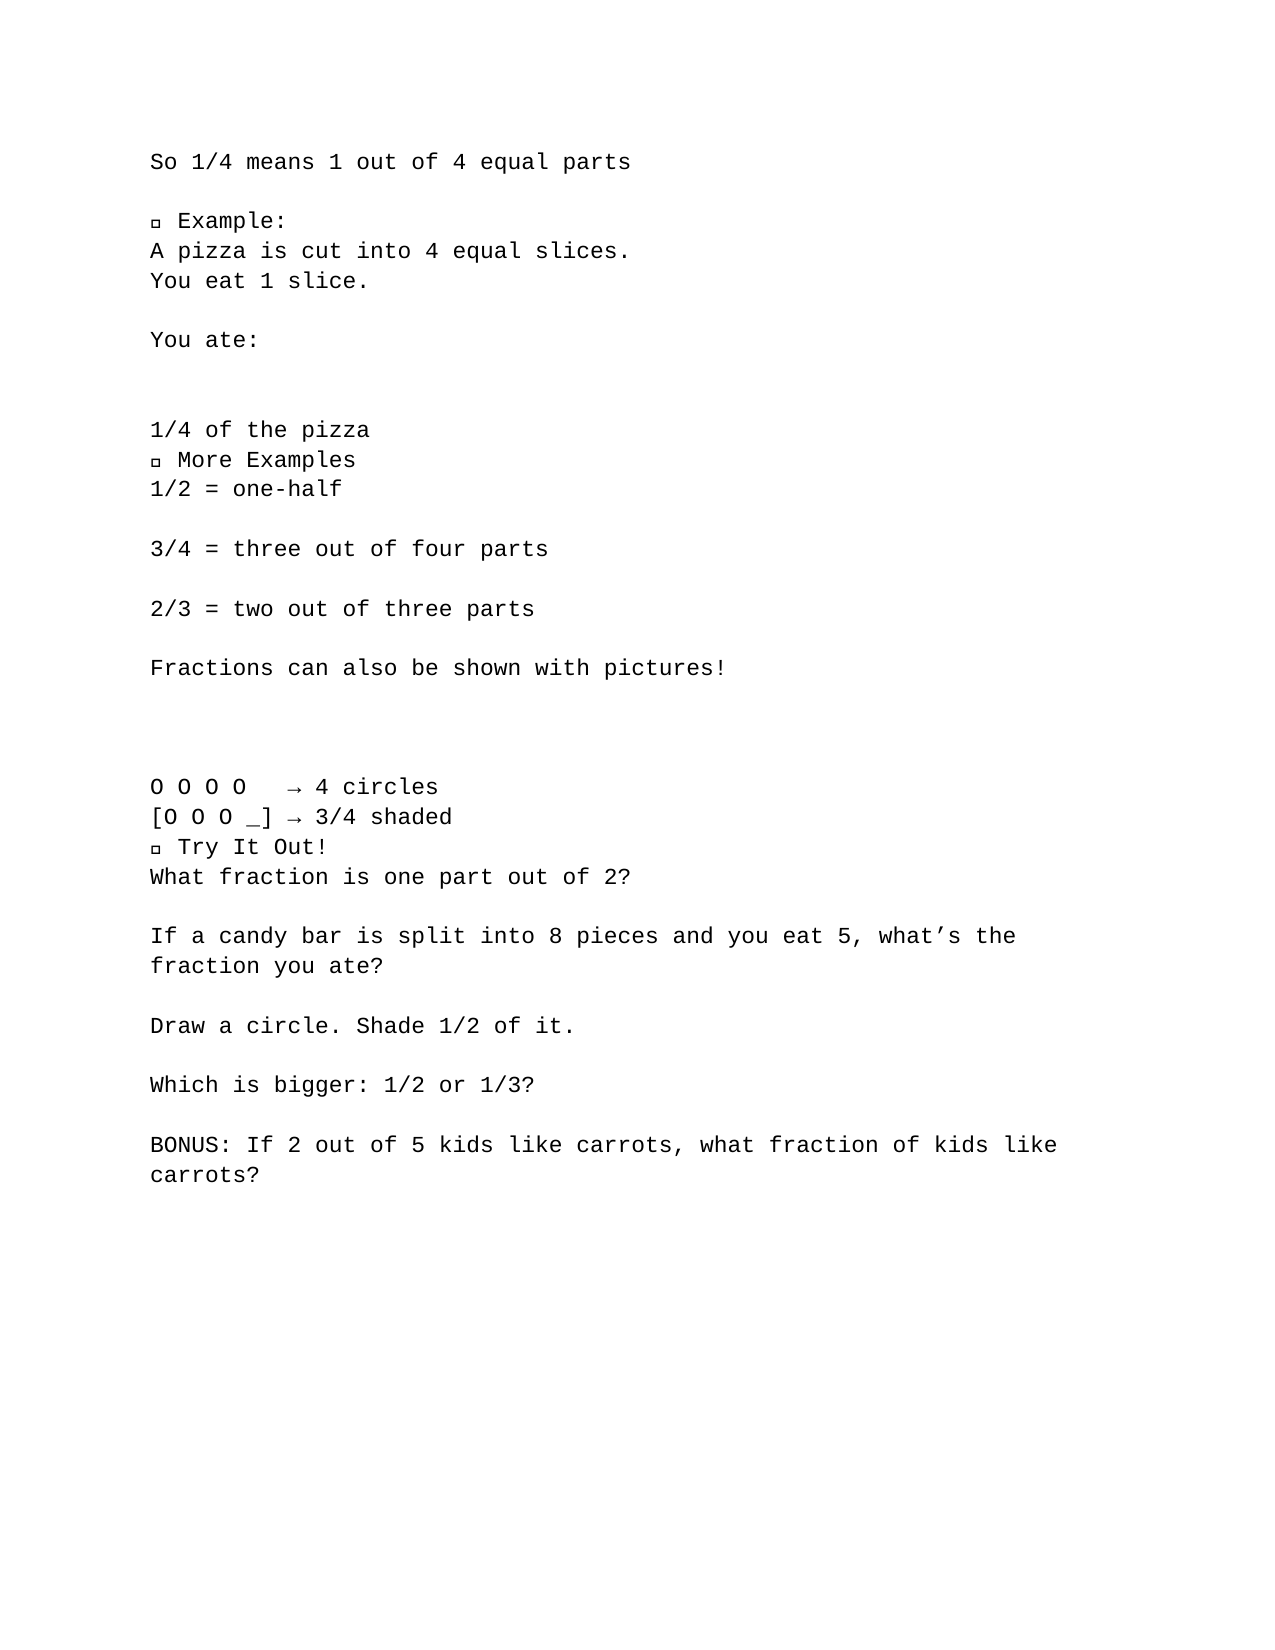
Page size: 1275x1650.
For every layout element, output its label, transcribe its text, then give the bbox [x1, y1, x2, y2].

text 1/2 = one-half [150, 478, 1125, 504]
text Draw a circle. Shade 1/2 of it. [150, 1014, 1125, 1040]
text You eat 1 slice. [150, 269, 1125, 295]
text 🧠 Try It Out! [150, 835, 1125, 861]
text 3/4 = three out of four parts [150, 537, 1125, 563]
text 📏 More Examples [150, 448, 1125, 474]
text Which is bigger: 1/2 or 1/3? [150, 1073, 1125, 1099]
text You ate: [150, 329, 1125, 355]
text BONUS: If 2 out of 5 kids like carrots, what fraction of kids like carrots? [150, 1133, 1125, 1189]
text [O O O _] → 3/4 shaded [150, 805, 1125, 831]
text A pizza is cut into 4 equal slices. [150, 239, 1125, 265]
text What fraction is one part out of 2? [150, 865, 1125, 891]
text So 1/4 means 1 out of 4 equal parts [150, 150, 1125, 176]
text 🍕 Example: [150, 209, 1125, 236]
text If a candy bar is split into 8 pieces and you eat 5, what’s the fraction you ate? [150, 924, 1125, 980]
text 2/3 = two out of three parts [150, 597, 1125, 623]
text Fractions can also be shown with pictures! [150, 656, 1125, 682]
text O O O O → 4 circles [150, 776, 1125, 802]
text 1/4 of the pizza [150, 418, 1125, 444]
